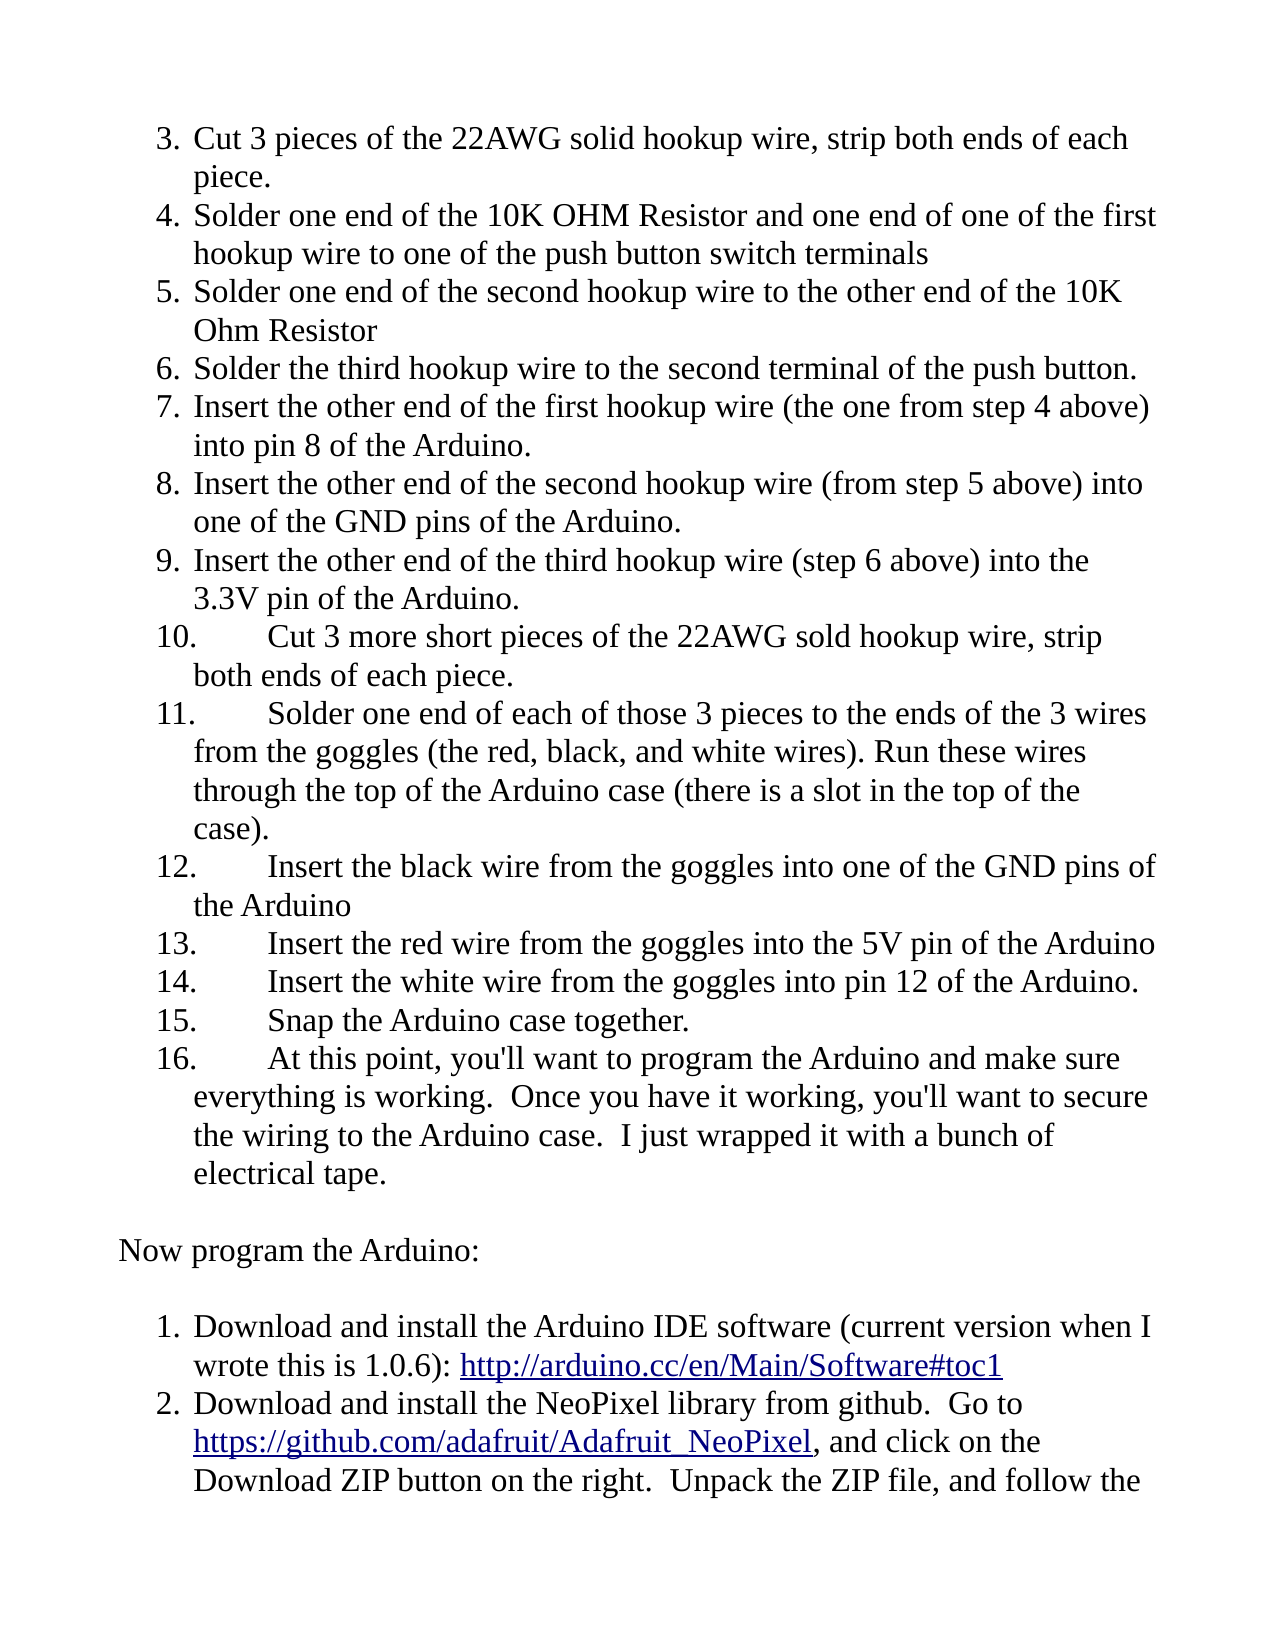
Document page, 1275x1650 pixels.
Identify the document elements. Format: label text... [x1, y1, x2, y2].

list Download and install the NeoPixel library from github. Go to https://github.com/adafruit/Adafruit_NeoPixel, and click on the Download ZIP button on the right. Unpack the ZIP file, and follow the [156, 1383, 1157, 1498]
list Insert the red wire from the goggles into the 5V pin of the Arduino [156, 923, 1157, 961]
list Insert the black wire from the goggles into one of the GND pins of the Arduino [156, 846, 1157, 923]
list Download and install the Arduino IDE software (current version when I wrote this is 1.0.6): http://arduino.cc/en/Main/Software#toc1 [156, 1306, 1157, 1383]
list Solder one end of the second hookup wire to the other end of the 10K Ohm Resistor [156, 271, 1157, 348]
list Solder one end of the 10K OHM Resistor and one end of one of the first hookup wire to one of the push button switch terminals [156, 195, 1157, 271]
list At this point, you'll want to program the Arduino and make sure everything is working. Once you have it working, you'll want to secure the wiring to the Arduino case. I just wrapped it with a bunch of electrical tape. [156, 1038, 1157, 1191]
text Now program the Arduino: [118, 1230, 1157, 1268]
list Cut 3 more short pieces of the 22AWG sold hookup wire, strip both ends of each piece. [156, 616, 1157, 693]
list Insert the other end of the third hookup wire (step 6 above) into the 3.3V pin of the Arduino. [156, 540, 1157, 616]
list Snap the Arduino case together. [156, 1000, 1157, 1038]
list Insert the white wire from the goggles into pin 12 of the Arduino. [156, 961, 1157, 1000]
list Insert the other end of the second hookup wire (from step 5 above) into one of the GND pins of the Arduino. [156, 463, 1157, 540]
list Solder one end of each of those 3 pieces to the ends of the 3 wires from the goggles (the red, black, and white wires). Run these wires through the top of the Arduino case (there is a slot in the top of the case). [156, 693, 1157, 846]
list Cut 3 pieces of the 22AWG solid hookup wire, strip both ends of each piece. [156, 118, 1157, 195]
list Solder the third hookup wire to the second terminal of the push button. [156, 348, 1157, 386]
list Insert the other end of the first hookup wire (the one from step 4 above) into pin 8 of the Arduino. [156, 386, 1157, 463]
